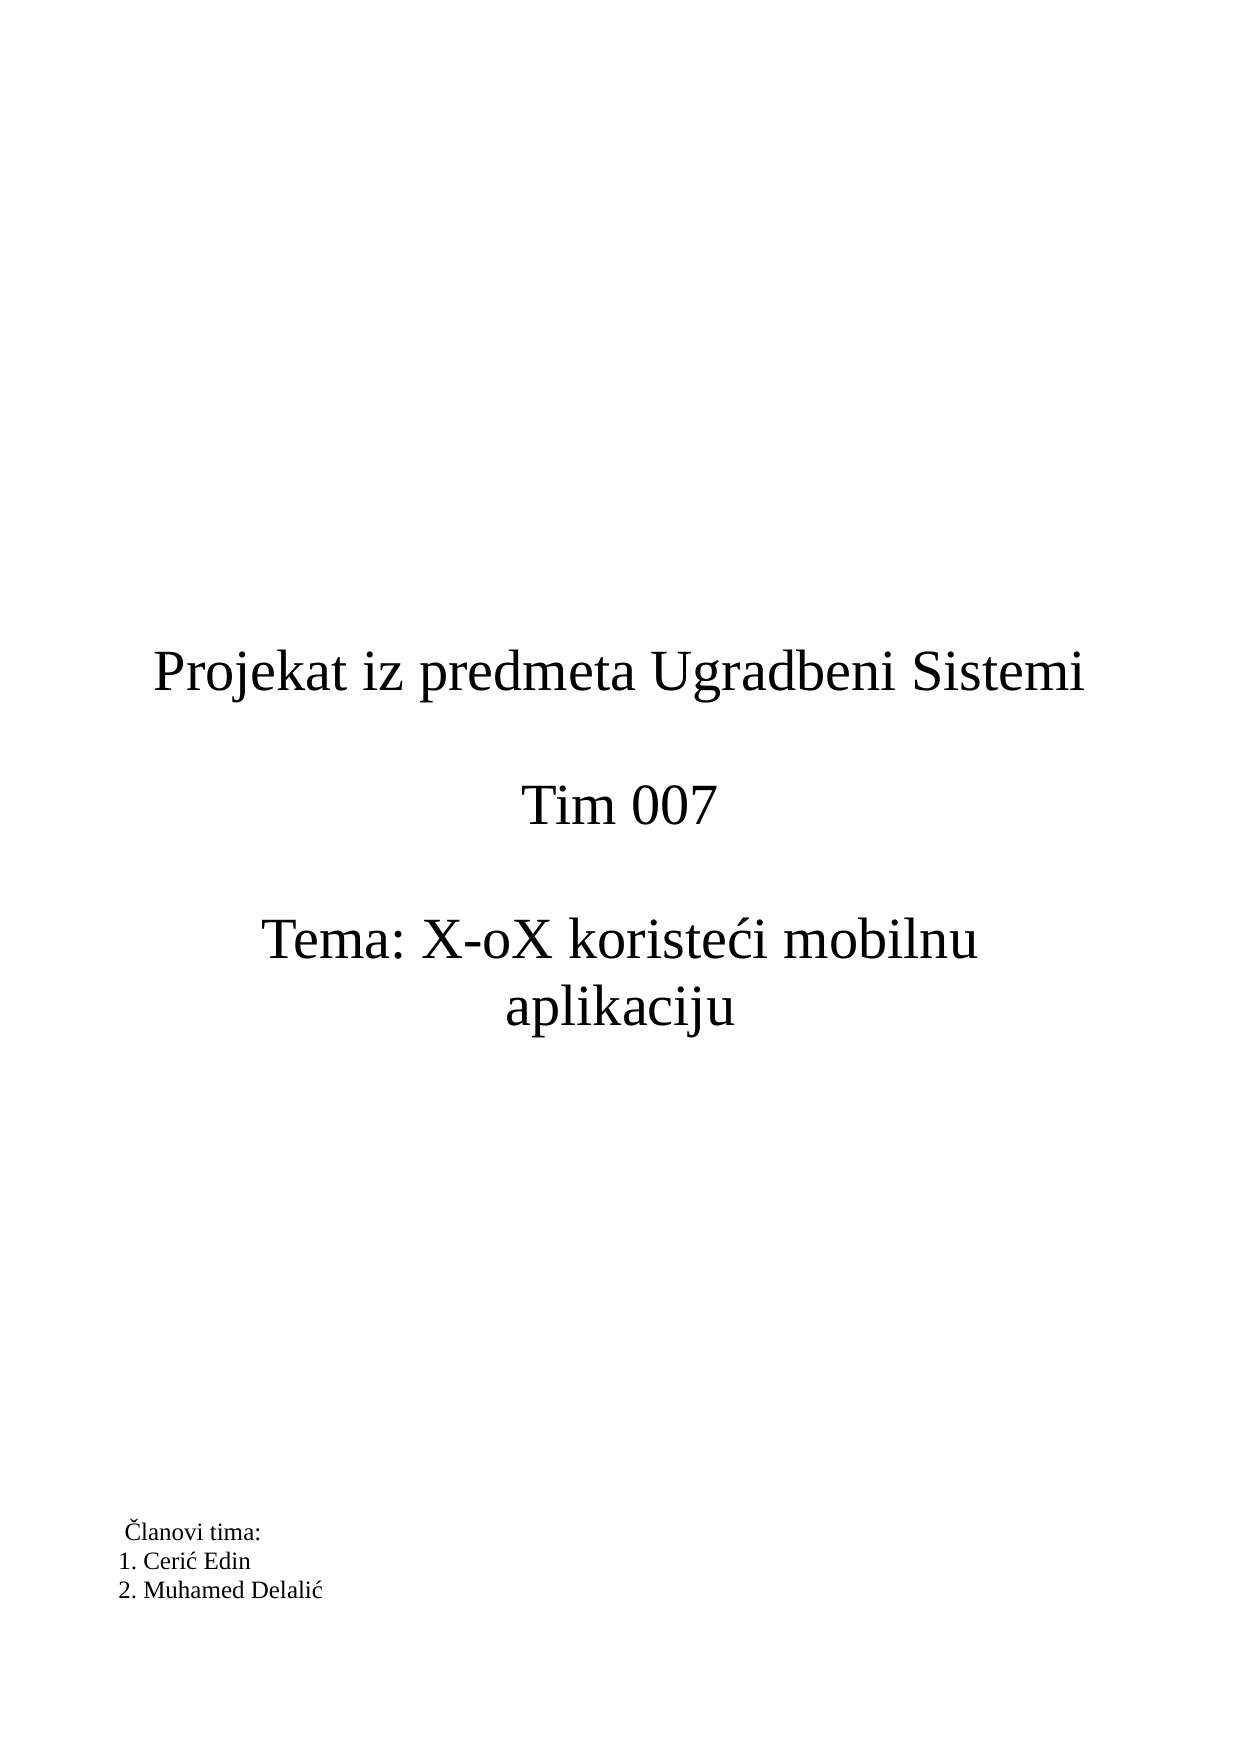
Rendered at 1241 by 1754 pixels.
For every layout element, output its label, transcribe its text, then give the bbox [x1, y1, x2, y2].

text aplikaciju [118, 971, 1122, 1038]
text Tema: X-oX koristeći mobilnu [118, 904, 1122, 971]
text Tim 007 [118, 770, 1122, 837]
text Projekat iz predmeta Ugradbeni Sistemi [118, 636, 1122, 703]
text 2. Muhamed Delalić [118, 1575, 1122, 1603]
text Članovi tima: [118, 1517, 1122, 1546]
text 1. Cerić Edin [118, 1546, 1122, 1575]
